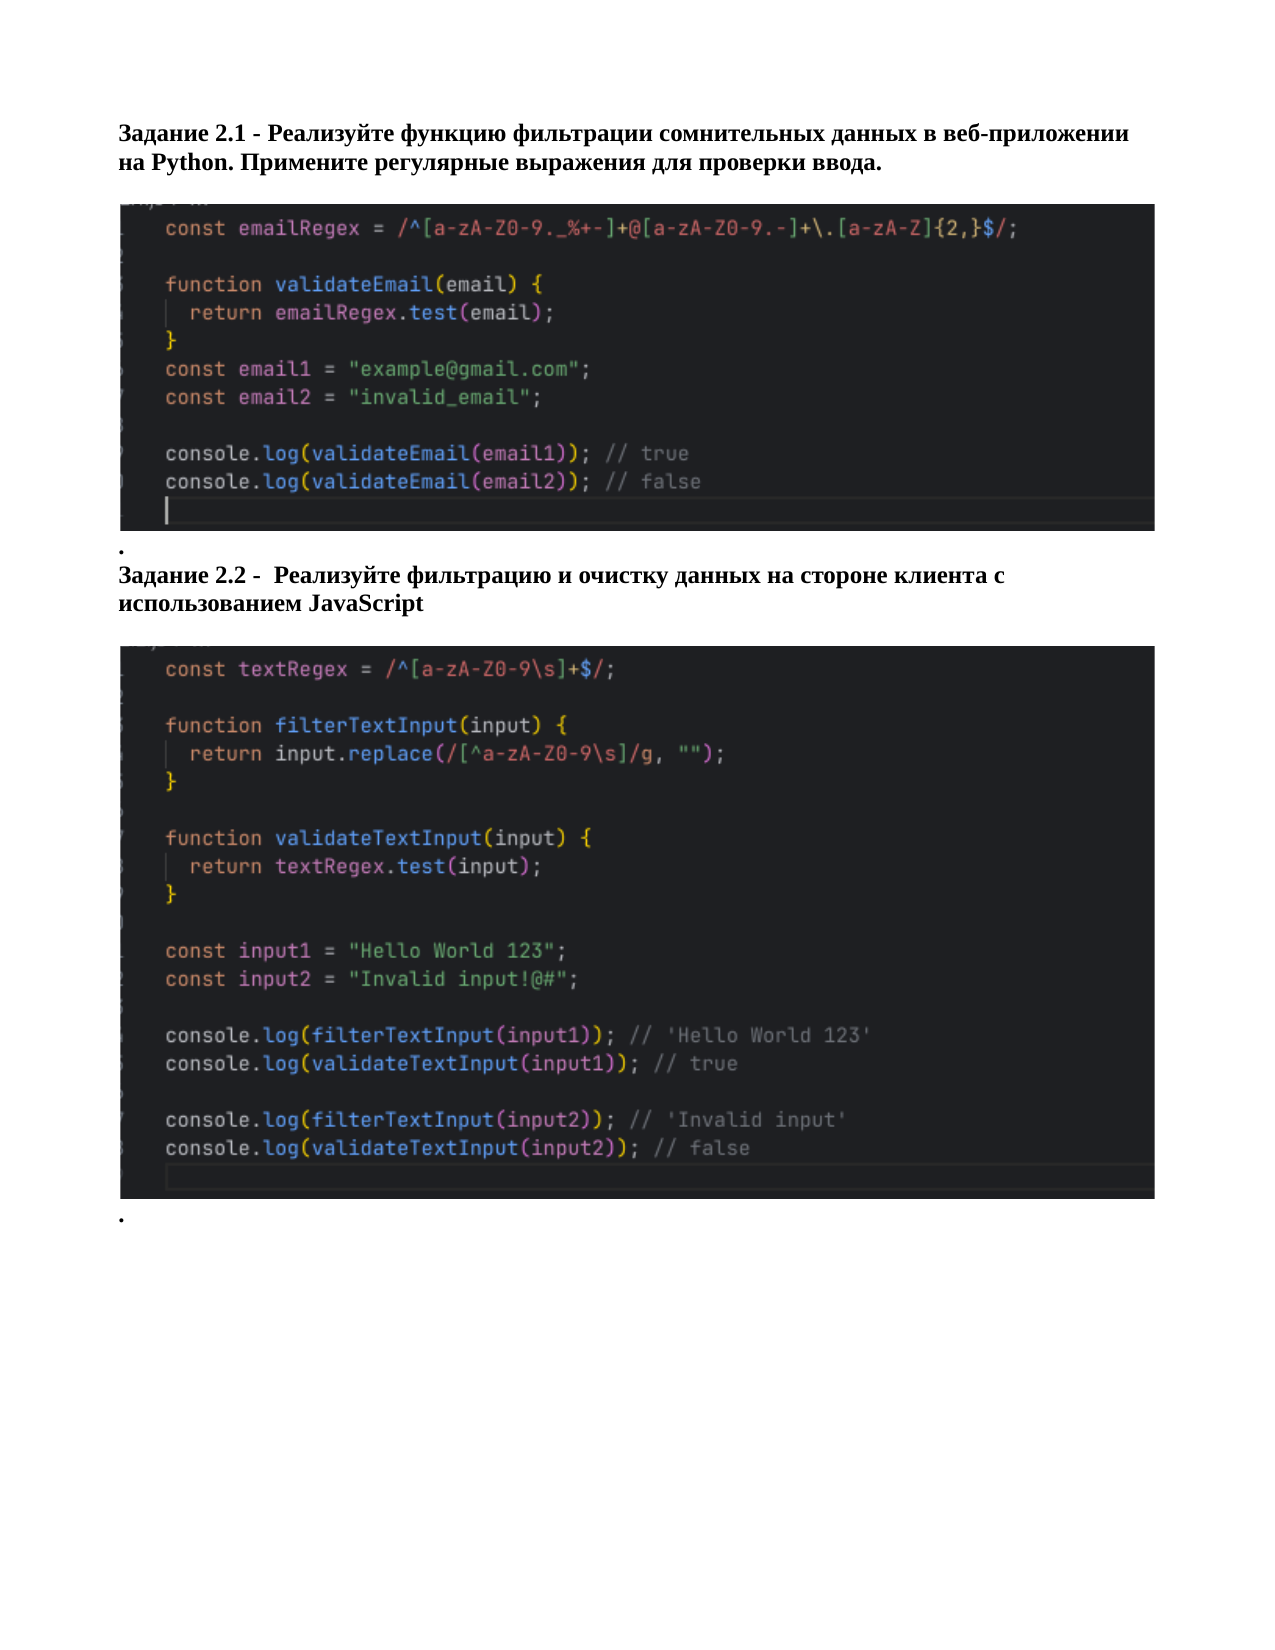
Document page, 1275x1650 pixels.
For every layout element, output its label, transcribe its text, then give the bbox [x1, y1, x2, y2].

text Задание 2.1 - Реализуйте функцию фильтрации сомнительных данных в веб-приложении на Python. Примените регулярные выражения для проверки ввода. [118, 118, 1157, 176]
picture [120, 204, 1155, 531]
text . [118, 204, 1157, 560]
picture [120, 646, 1155, 1199]
text . [118, 646, 1157, 1228]
text Задание 2.2 - Реализуйте фильтрацию и очистку данных на стороне клиента с использованием JavaScript [118, 560, 1157, 617]
